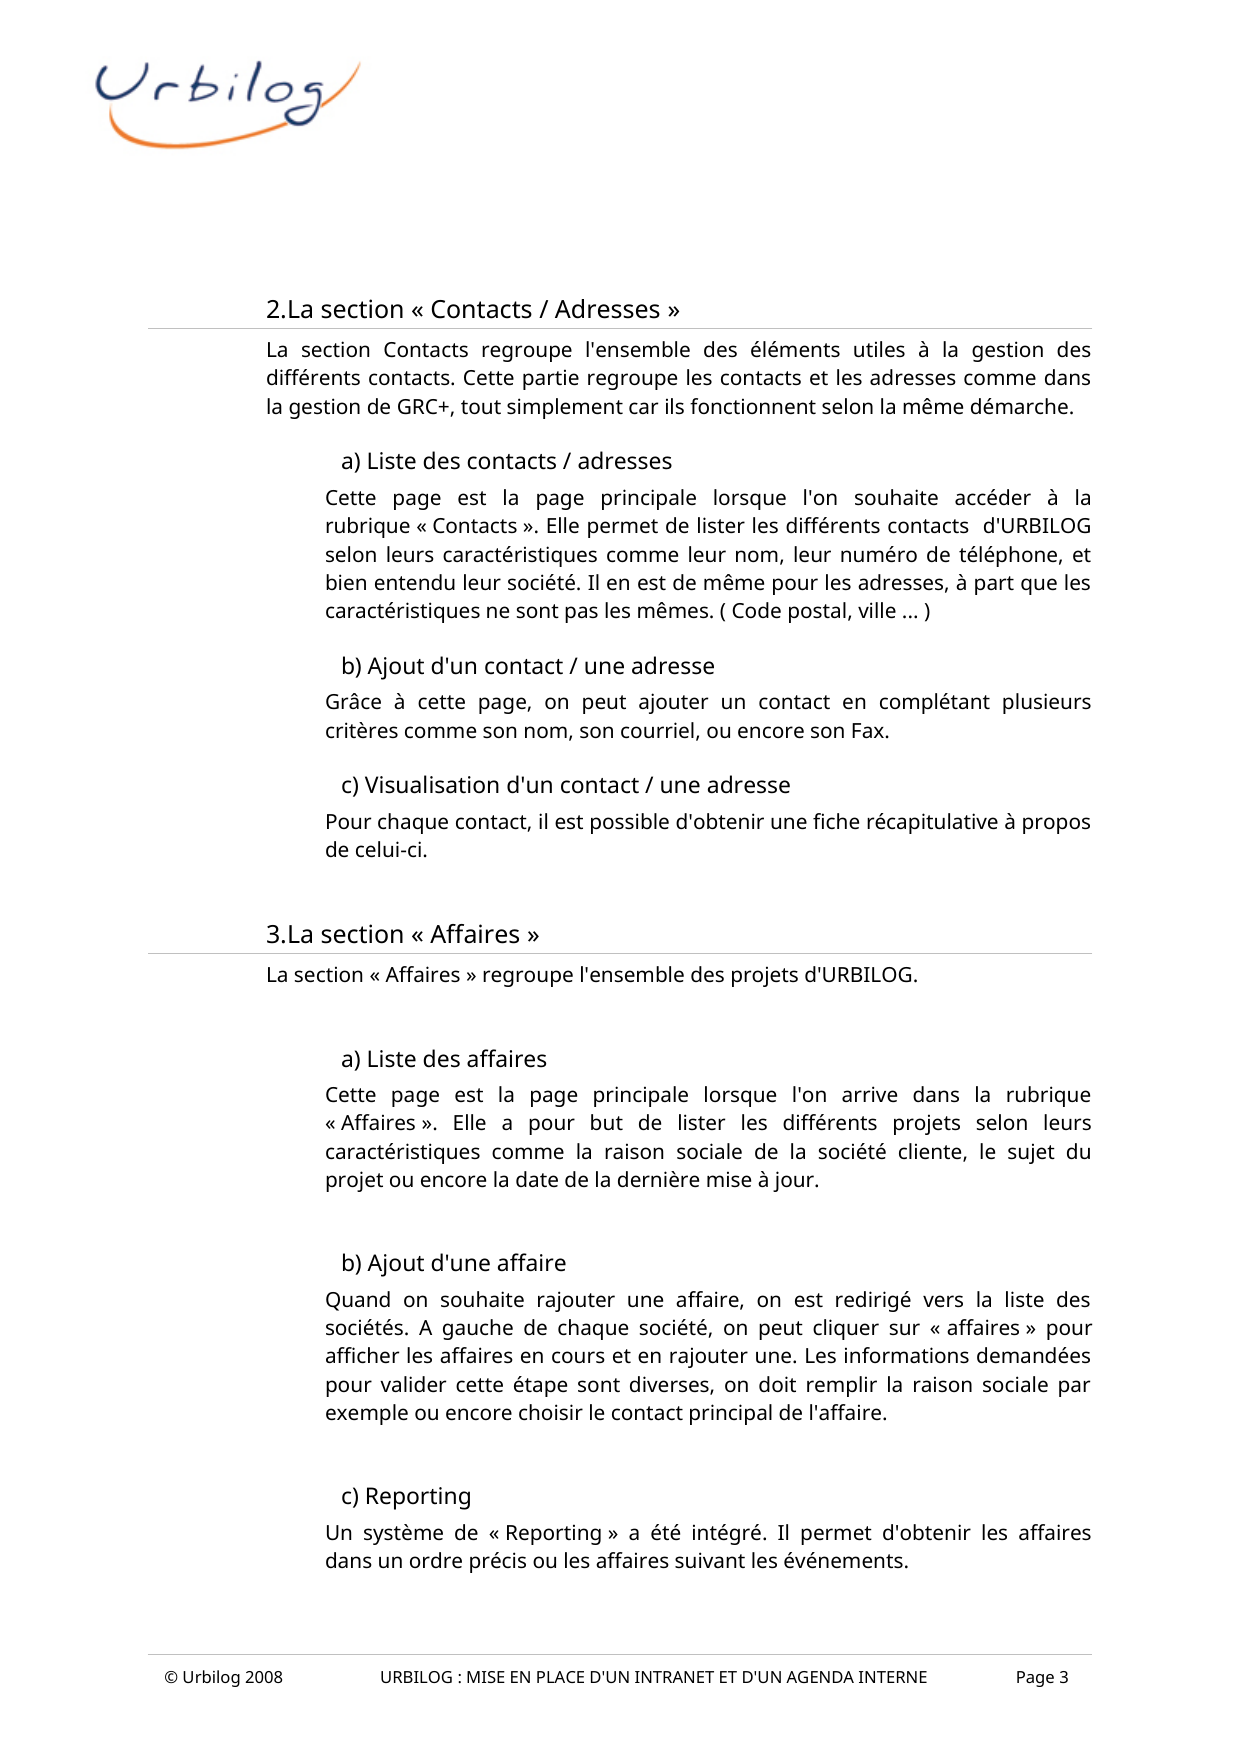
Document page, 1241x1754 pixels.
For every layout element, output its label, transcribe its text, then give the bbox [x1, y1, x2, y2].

subtitle Visualisation d'un contact / une adresse [148, 769, 1092, 801]
subtitle La section « Affaires » [148, 917, 1092, 953]
subtitle Reporting [148, 1480, 1092, 1512]
text Pour chaque contact, il est possible d'obtenir une fiche récapitulative à propos de celui-ci. [325, 807, 1092, 864]
text Cette page est la page principale lorsque l'on souhaite accéder à la rubrique « Contacts ». Elle permet de lister les différents contacts d'URBILOG selon leurs caractéristiques comme leur nom, leur numéro de téléphone, et bien entendu leur société. Il en est de même pour les adresses, à part que les caractéristiques ne sont pas les mêmes. ( Code postal, ville ... ) [325, 483, 1092, 625]
picture [74, 33, 384, 173]
subtitle La section « Contacts / Adresses » [148, 292, 1092, 328]
text Quand on souhaite rajouter une affaire, on est redirigé vers la liste des sociétés. A gauche de chaque société, on peut cliquer sur « affaires » pour afficher les affaires en cours et en rajouter une. Les informations demandées pour valider cette étape sont diverses, on doit remplir la raison sociale par exemple ou encore choisir le contact principal de l'affaire. [325, 1285, 1092, 1427]
text La section « Affaires » regroupe l'ensemble des projets d'URBILOG. [266, 961, 1092, 989]
text Grâce à cette page, on peut ajouter un contact en complétant plusieurs critères comme son nom, son courriel, ou encore son Fax. [325, 687, 1092, 744]
subtitle Ajout d'un contact / une adresse [148, 650, 1092, 681]
text La section Contacts regroupe l'ensemble des éléments utiles à la gestion des différents contacts. Cette partie regroupe les contacts et les adresses comme dans la gestion de GRC+, tout simplement car ils fonctionnent selon la même démarche. [266, 335, 1092, 420]
text Un système de « Reporting » a été intégré. Il permet d'obtenir les affaires dans un ordre précis ou les affaires suivant les événements. [325, 1518, 1092, 1575]
text Cette page est la page principale lorsque l'on arrive dans la rubrique « Affaires ». Elle a pour but de lister les différents projets selon leurs caractéristiques comme la raison sociale de la société cliente, le sujet du projet ou encore la date de la dernière mise à jour. [325, 1080, 1092, 1194]
subtitle Liste des contacts / adresses [148, 445, 1092, 477]
subtitle Liste des affaires [148, 1042, 1092, 1074]
subtitle Ajout d'une affaire [148, 1247, 1092, 1278]
